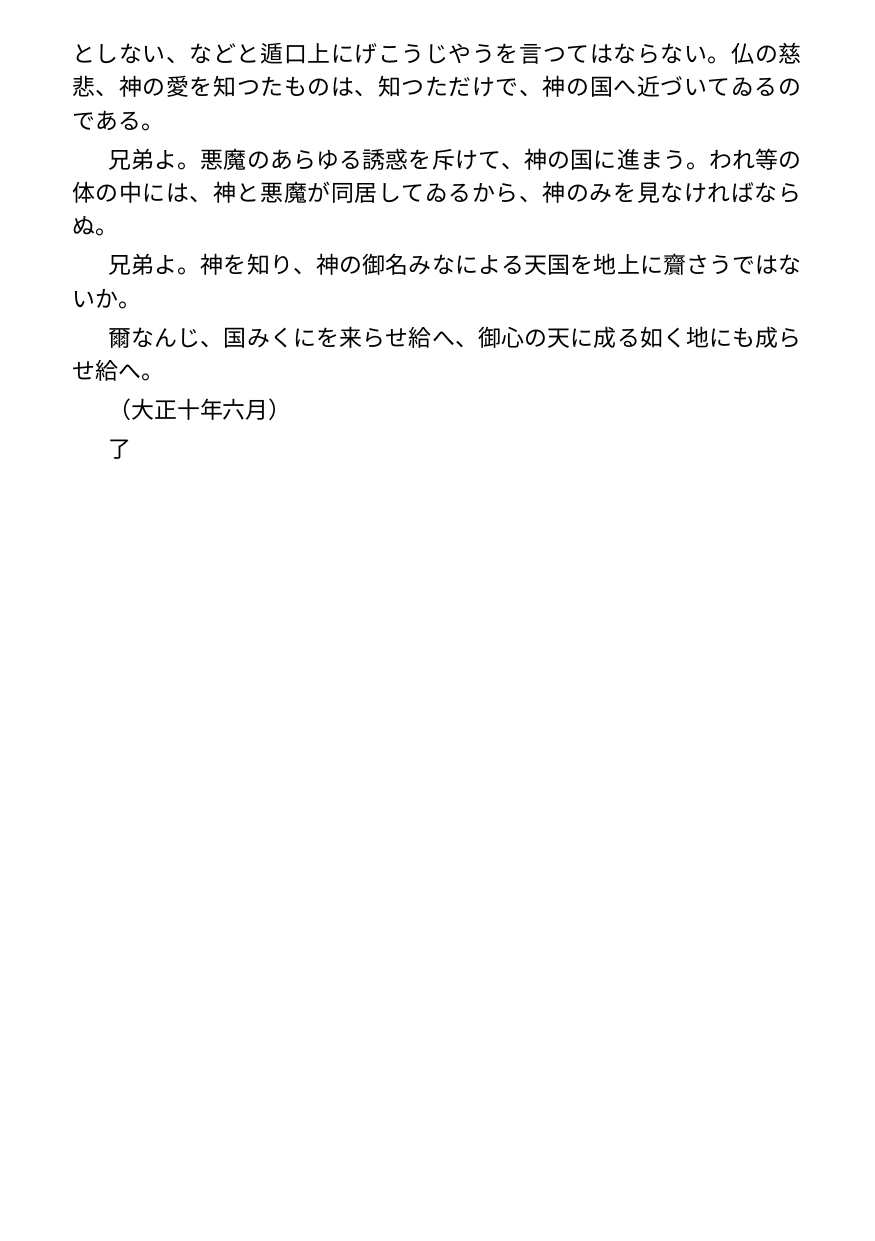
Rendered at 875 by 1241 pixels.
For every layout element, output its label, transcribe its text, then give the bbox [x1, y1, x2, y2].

text 了 [72, 431, 802, 464]
text としない、などと遁口上にげこうじやうを言つてはならない。仏の慈悲、神の愛を知つたものは、知つただけで、神の国へ近づいてゐるのである。 [72, 36, 802, 136]
text 兄弟よ。悪魔のあらゆる誘惑を斥けて、神の国に進まう。われ等の体の中には、神と悪魔が同居してゐるから、神のみを見なければならぬ。 [72, 142, 802, 241]
text 爾なんじ、国みくにを来らせ給へ、御心の天に成る如く地にも成らせ給へ。 [72, 320, 802, 386]
text （大正十年六月） [72, 392, 802, 425]
text 兄弟よ。神を知り、神の御名みなによる天国を地上に齎さうではないか。 [72, 247, 802, 314]
